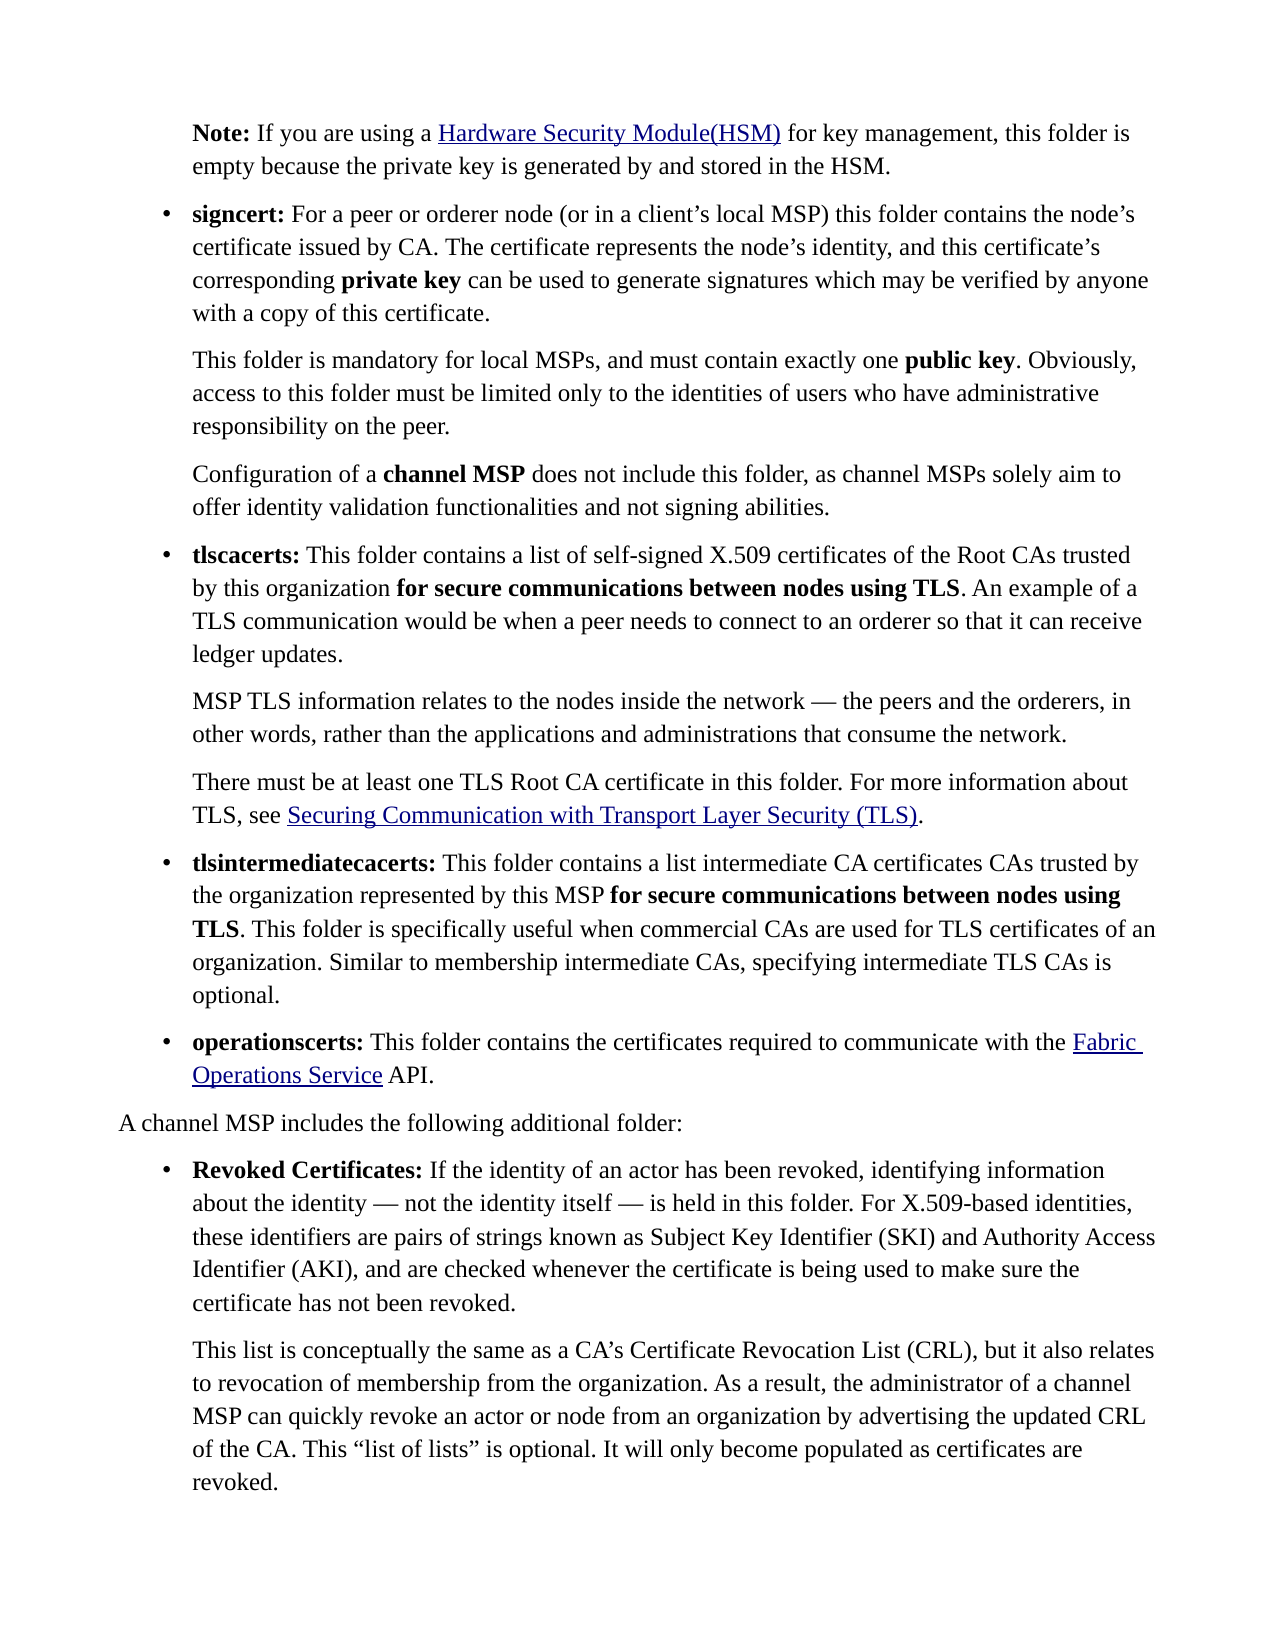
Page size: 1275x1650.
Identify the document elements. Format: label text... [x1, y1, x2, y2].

list There must be at least one TLS Root CA certificate in this folder. For more information about TLS, see Securing Communication with Transport Layer Security (TLS). [162, 767, 1157, 829]
list Revoked Certificates: If the identity of an actor has been revoked, identifying information about the identity — not the identity itself — is held in this folder. For X.509-based identities, these identifiers are pairs of strings known as Subject Key Identifier (SKI) and Authority Access Identifier (AKI), and are checked whenever the certificate is being used to make sure the certificate has not been revoked. [162, 1156, 1157, 1316]
list This folder is mandatory for local MSPs, and must contain exactly one public key. Obviously, access to this folder must be limited only to the identities of users who have administrative responsibility on the peer. [162, 345, 1157, 440]
list This list is conceptually the same as a CA’s Certificate Revocation List (CRL), but it also relates to revocation of membership from the organization. As a result, the administrator of a channel MSP can quickly revoke an actor or node from an organization by advertising the updated CRL of the CA. This “list of lists” is optional. It will only become populated as certificates are revoked. [162, 1335, 1157, 1496]
list Configuration of a channel MSP does not include this folder, as channel MSPs solely aim to offer identity validation functionalities and not signing abilities. [162, 459, 1157, 521]
text A channel MSP includes the following additional folder: [118, 1108, 1157, 1137]
list tlsintermediatecacerts: This folder contains a list intermediate CA certificates CAs trusted by the organization represented by this MSP for secure communications between nodes using TLS. This folder is specifically useful when commercial CAs are used for TLS certificates of an organization. Similar to membership intermediate CAs, specifying intermediate TLS CAs is optional. [162, 848, 1157, 1008]
list tlscacerts: This folder contains a list of self-signed X.509 certificates of the Root CAs trusted by this organization for secure communications between nodes using TLS. An example of a TLS communication would be when a peer needs to connect to an orderer so that it can receive ledger updates. [162, 540, 1157, 667]
list signcert: For a peer or orderer node (or in a client’s local MSP) this folder contains the node’s certificate issued by CA. The certificate represents the node’s identity, and this certificate’s corresponding private key can be used to generate signatures which may be verified by anyone with a copy of this certificate. [162, 199, 1157, 327]
list MSP TLS information relates to the nodes inside the network — the peers and the orderers, in other words, rather than the applications and administrations that consume the network. [162, 686, 1157, 748]
list operationscerts: This folder contains the certificates required to communicate with the Fabric Operations Service API. [162, 1027, 1157, 1089]
list Note: If you are using a Hardware Security Module(HSM) for key management, this folder is empty because the private key is generated by and stored in the HSM. [162, 118, 1157, 180]
